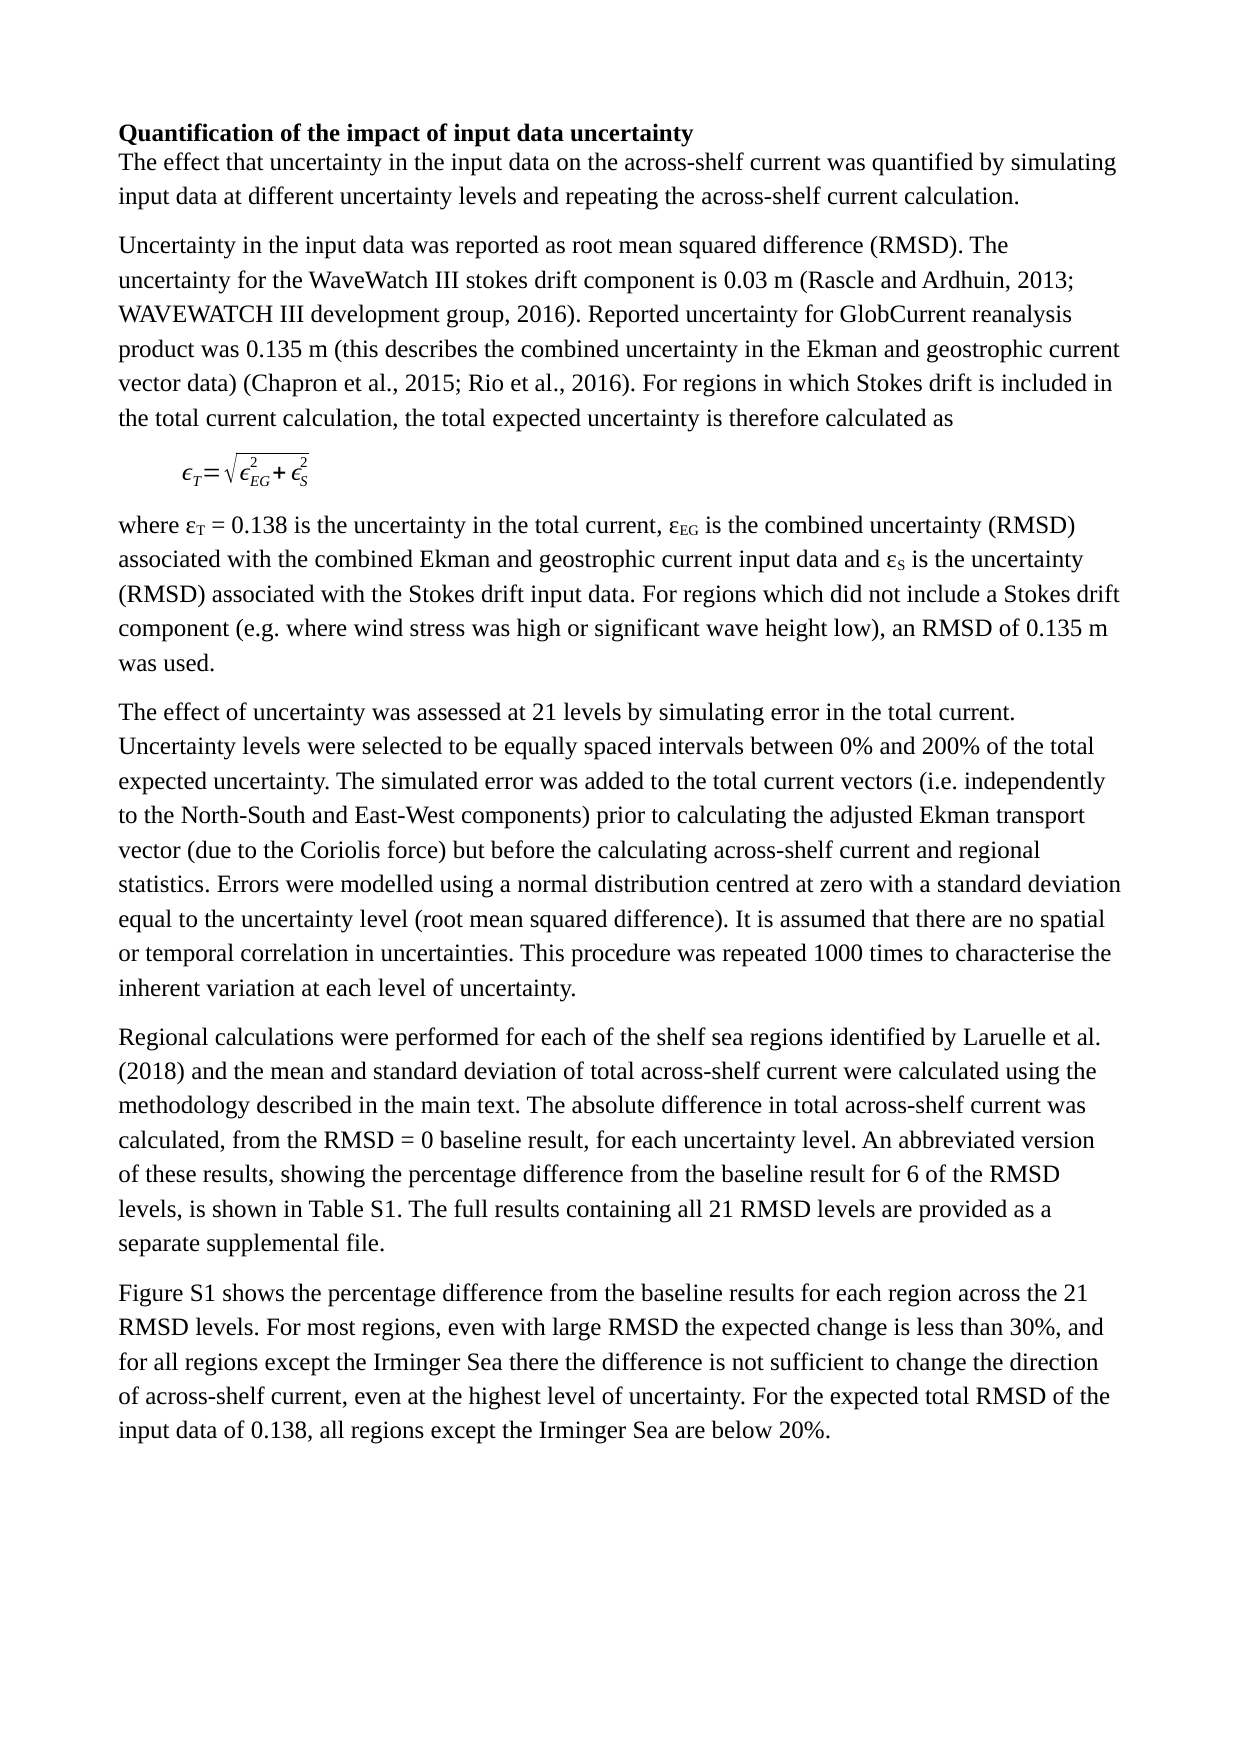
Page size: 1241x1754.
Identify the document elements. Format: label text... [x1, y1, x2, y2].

text The effect of uncertainty was assessed at 21 levels by simulating error in the total current. Uncertainty levels were selected to be equally spaced intervals between 0% and 200% of the total expected uncertainty. The simulated error was added to the total current vectors (i.e. independently to the North-South and East-West components) prior to calculating the adjusted Ekman transport vector (due to the Coriolis force) but before the calculating across-shelf current and regional statistics. Errors were modelled using a normal distribution centred at zero with a standard deviation equal to the uncertainty level (root mean squared difference). It is assumed that there are no spatial or temporal correlation in uncertainties. This procedure was repeated 1000 times to characterise the inherent variation at each level of uncertainty. [118, 697, 1122, 1001]
text Quantification of the impact of input data uncertainty [118, 118, 1122, 147]
text Regional calculations were performed for each of the shelf sea regions identified by Laruelle et al. (2018)⁠ and the mean and standard deviation of total across-shelf current were calculated using the methodology described in the main text. The absolute difference in total across-shelf current was calculated, from the RMSD = 0 baseline result, for each uncertainty level. An abbreviated version of these results, showing the percentage difference from the baseline result for 6 of the RMSD levels, is shown in Table S1. The full results containing all 21 RMSD levels are provided as a separate supplemental file. [118, 1022, 1122, 1257]
text Uncertainty in the input data was reported as root mean squared difference (RMSD). The uncertainty for the WaveWatch III stokes drift component is 0.03 m (Rascle and Ardhuin, 2013; WAVEWATCH III development group, 2016). Reported uncertainty for GlobCurrent reanalysis product was 0.135 m (this describes the combined uncertainty in the Ekman and geostrophic current vector data) (Chapron et al., 2015; Rio et al., 2016). For regions in which Stokes drift is included in the total current calculation, the total expected uncertainty is therefore calculated as [118, 230, 1122, 432]
text where εT = 0.138 is the uncertainty in the total current, εEG is the combined uncertainty (RMSD) associated with the combined Ekman and geostrophic current input data and εS is the uncertainty (RMSD) associated with the Stokes drift input data. For regions which did not include a Stokes drift component (e.g. where wind stress was high or significant wave height low), an RMSD of 0.135 m was used. [118, 510, 1122, 676]
text The effect that uncertainty in the input data on the across-shelf current was quantified by simulating input data at different uncertainty levels and repeating the across-shelf current calculation. [118, 147, 1122, 210]
text Figure S1 shows the percentage difference from the baseline results for each region across the 21 RMSD levels. For most regions, even with large RMSD the expected change is less than 30%, and for all regions except the Irminger Sea there the difference is not sufficient to change the direction of across-shelf current, even at the highest level of uncertainty. For the expected total RMSD of the input data of 0.138, all regions except the Irminger Sea are below 20%. [118, 1278, 1122, 1444]
